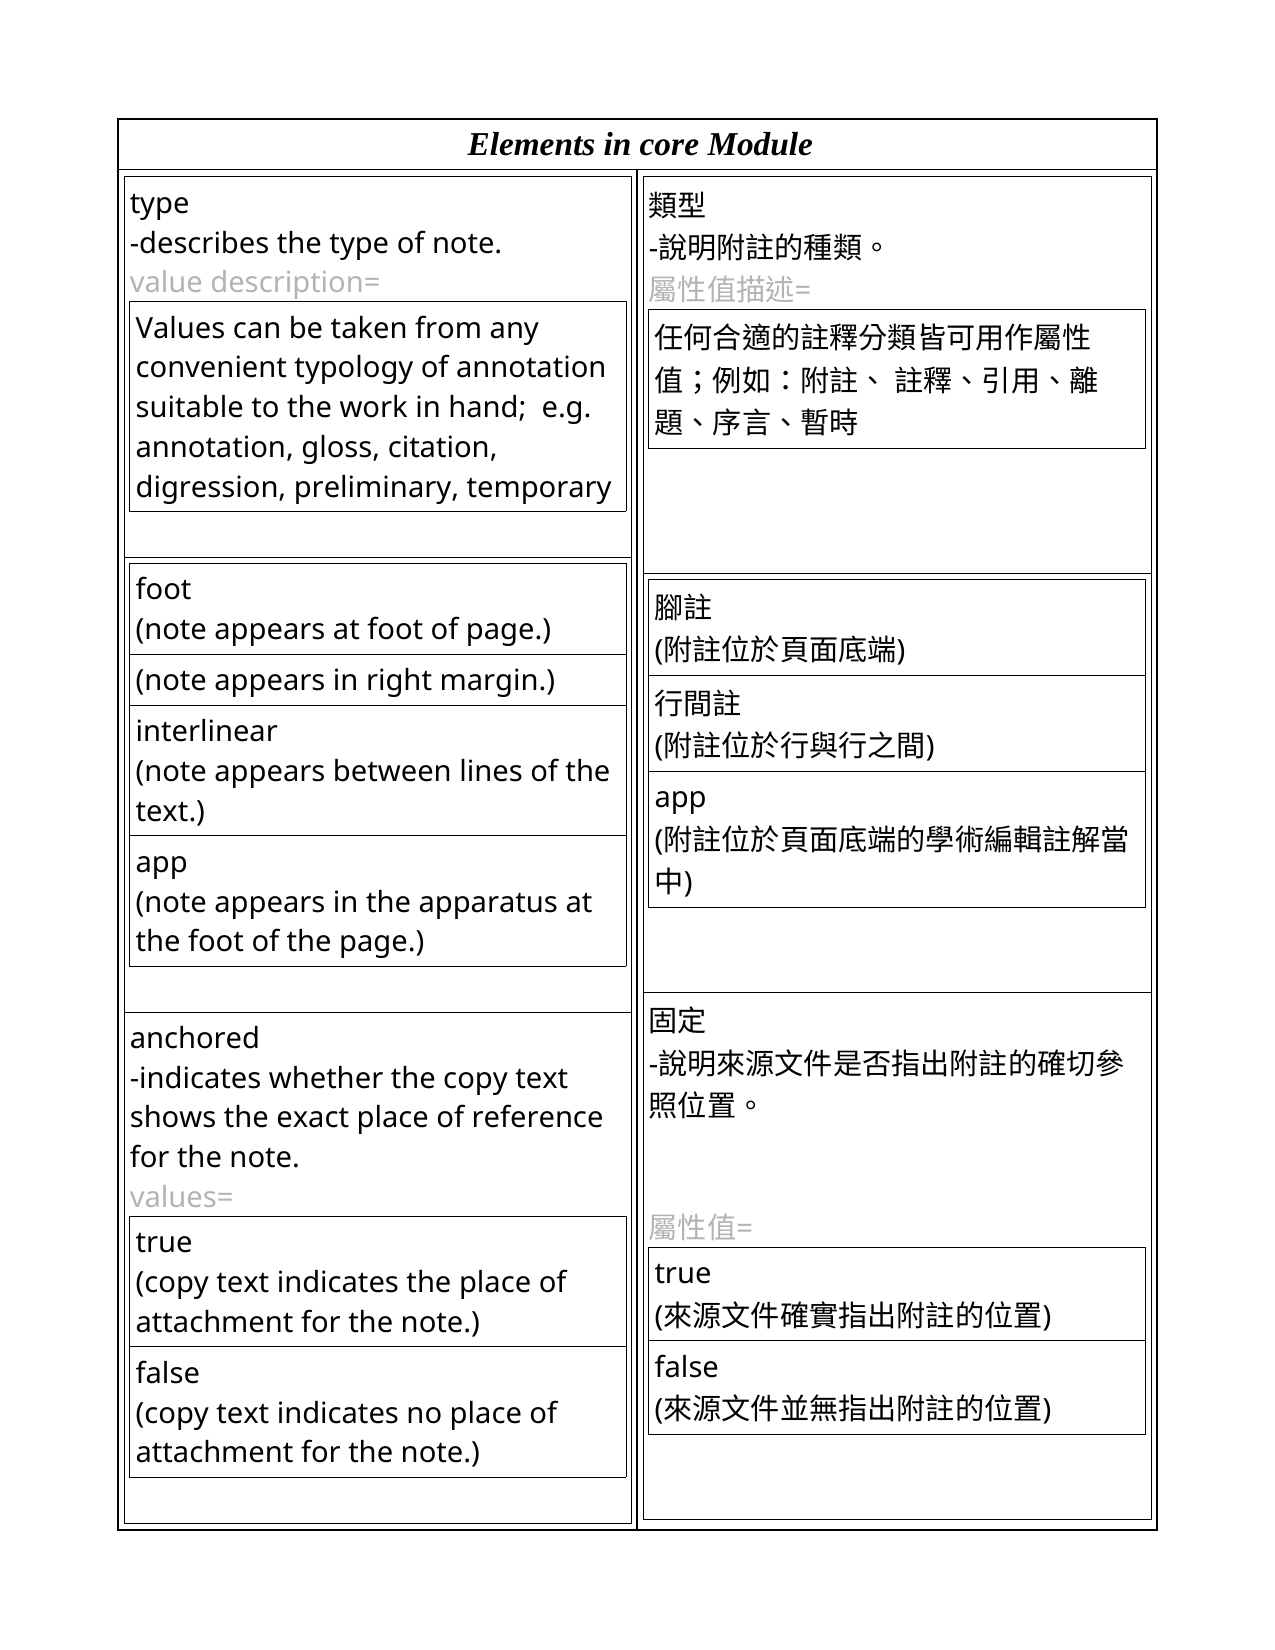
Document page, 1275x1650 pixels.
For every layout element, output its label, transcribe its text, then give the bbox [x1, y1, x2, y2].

table_cell interlinear (note appears between lines of the text.) [130, 706, 626, 835]
table_cell [119, 170, 636, 1528]
table_cell false (copy text indicates no place of attachment for the note.) [130, 1347, 626, 1477]
table_header Values can be taken from any convenient typology of annotation suitable to the work in hand; e.g. annotation, gloss, citation, digression, preliminary, temporary [130, 302, 626, 511]
table_header true (來源文件確實指出附註的位置) [649, 1248, 1145, 1340]
table_cell 行間註 (附註位於行與行之間) [649, 676, 1145, 771]
table_cell (note appears in right margin.) [130, 655, 626, 705]
table_header 任何合適的註釋分類皆可用作屬性值；例如：附註、 註釋、引用、離題、序言、暫時 [649, 310, 1145, 448]
table_cell anchored -indicates whether the copy text shows the exact place of reference for the note. values= [125, 1013, 631, 1523]
table_header Elements in core Module [119, 120, 1156, 168]
table_cell false (來源文件並無指出附註的位置) [649, 1341, 1145, 1434]
table_header type -describes the type of note. value description= [125, 177, 631, 557]
table_header 類型 -說明附註的種類。 屬性值描述= [644, 177, 1151, 573]
table_cell 固定 -說明來源文件是否指出附註的確切參照位置。 屬性值= [644, 993, 1151, 1519]
table_header 腳註 (附註位於頁面底端) [649, 580, 1145, 675]
table_cell [638, 170, 1156, 1528]
table_header true (copy text indicates the place of attachment for the note.) [130, 1217, 626, 1346]
table_header foot (note appears at foot of page.) [130, 564, 626, 653]
table_cell app (附註位於頁面底端的學術編輯註解當中) [649, 772, 1145, 907]
table_cell [125, 558, 631, 1012]
table_cell [644, 574, 1151, 992]
table_cell app (note appears in the apparatus at the foot of the page.) [130, 836, 626, 966]
